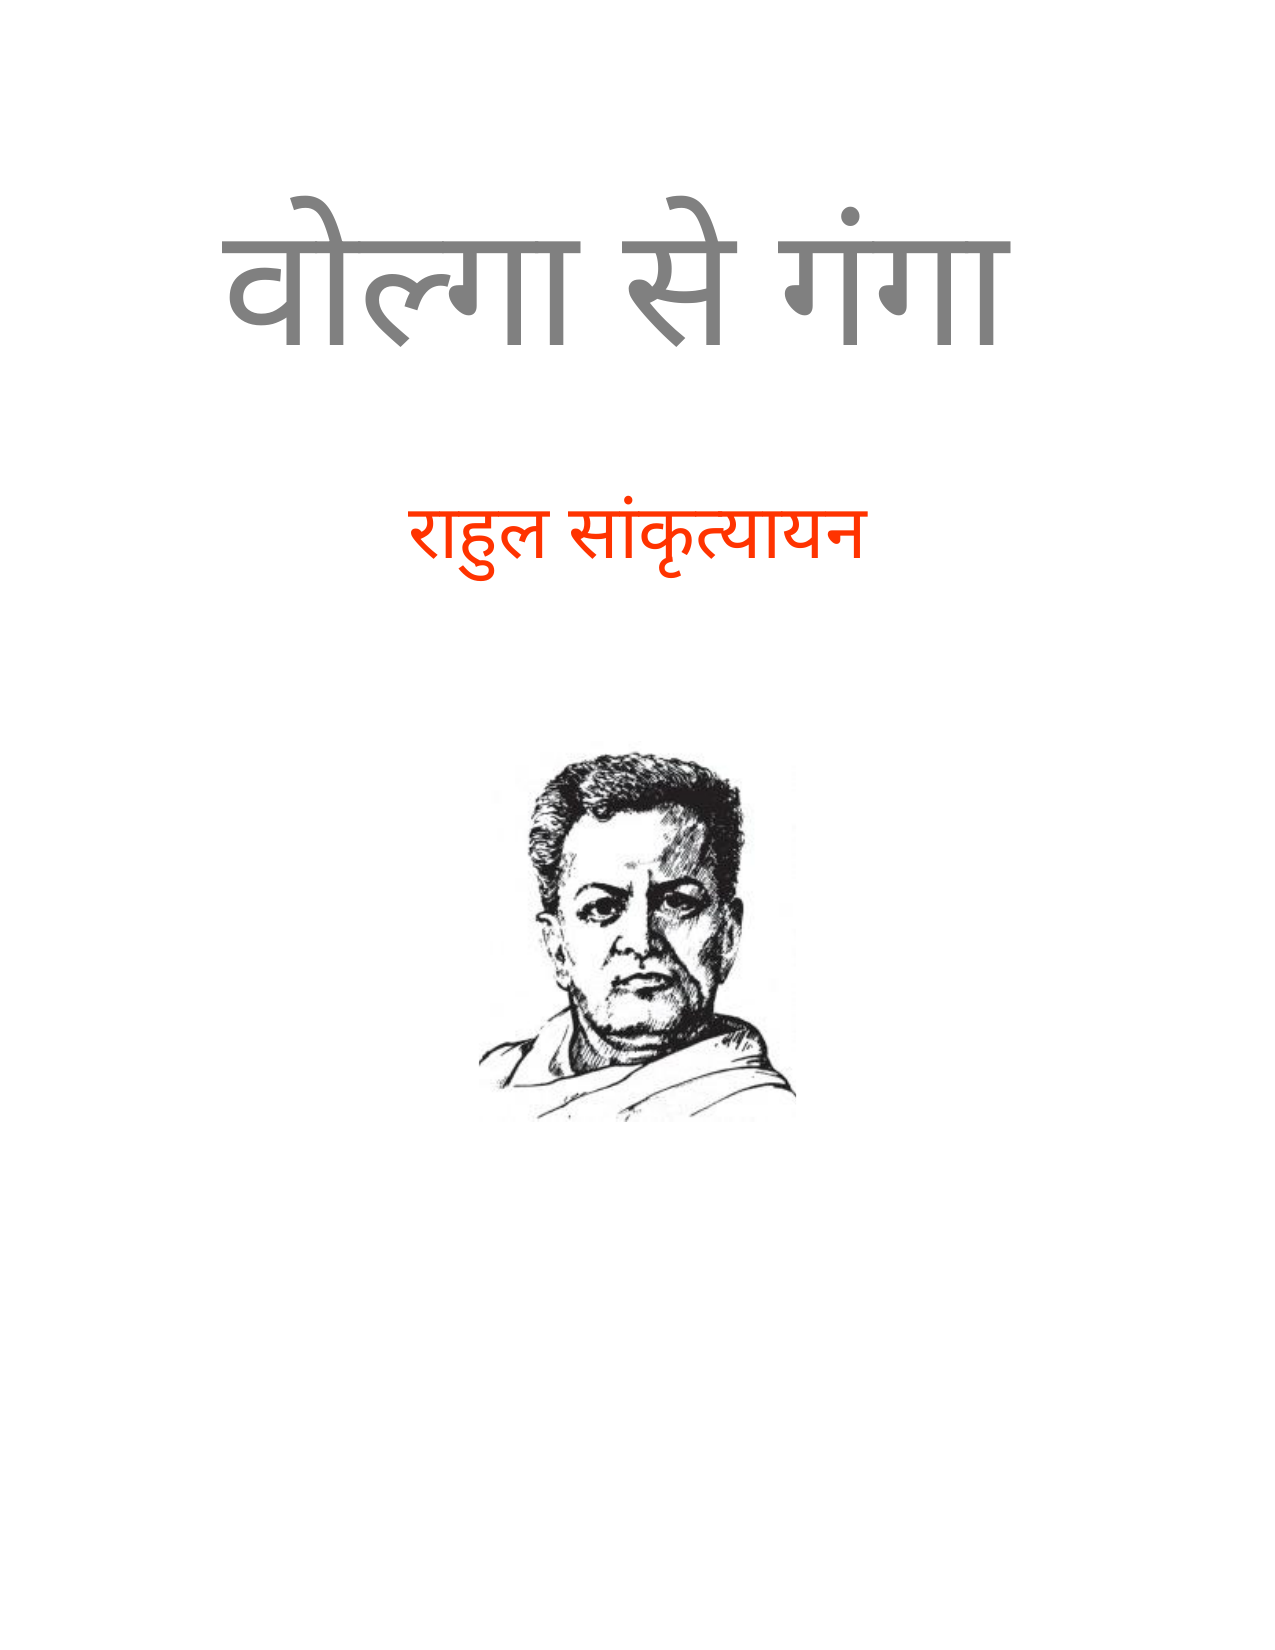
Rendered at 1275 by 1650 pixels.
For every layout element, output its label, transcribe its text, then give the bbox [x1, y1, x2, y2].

text राहुल सांकृत्यायन [118, 491, 1157, 589]
text वोल्गा से गंगा [118, 196, 1157, 452]
picture [478, 741, 797, 1122]
